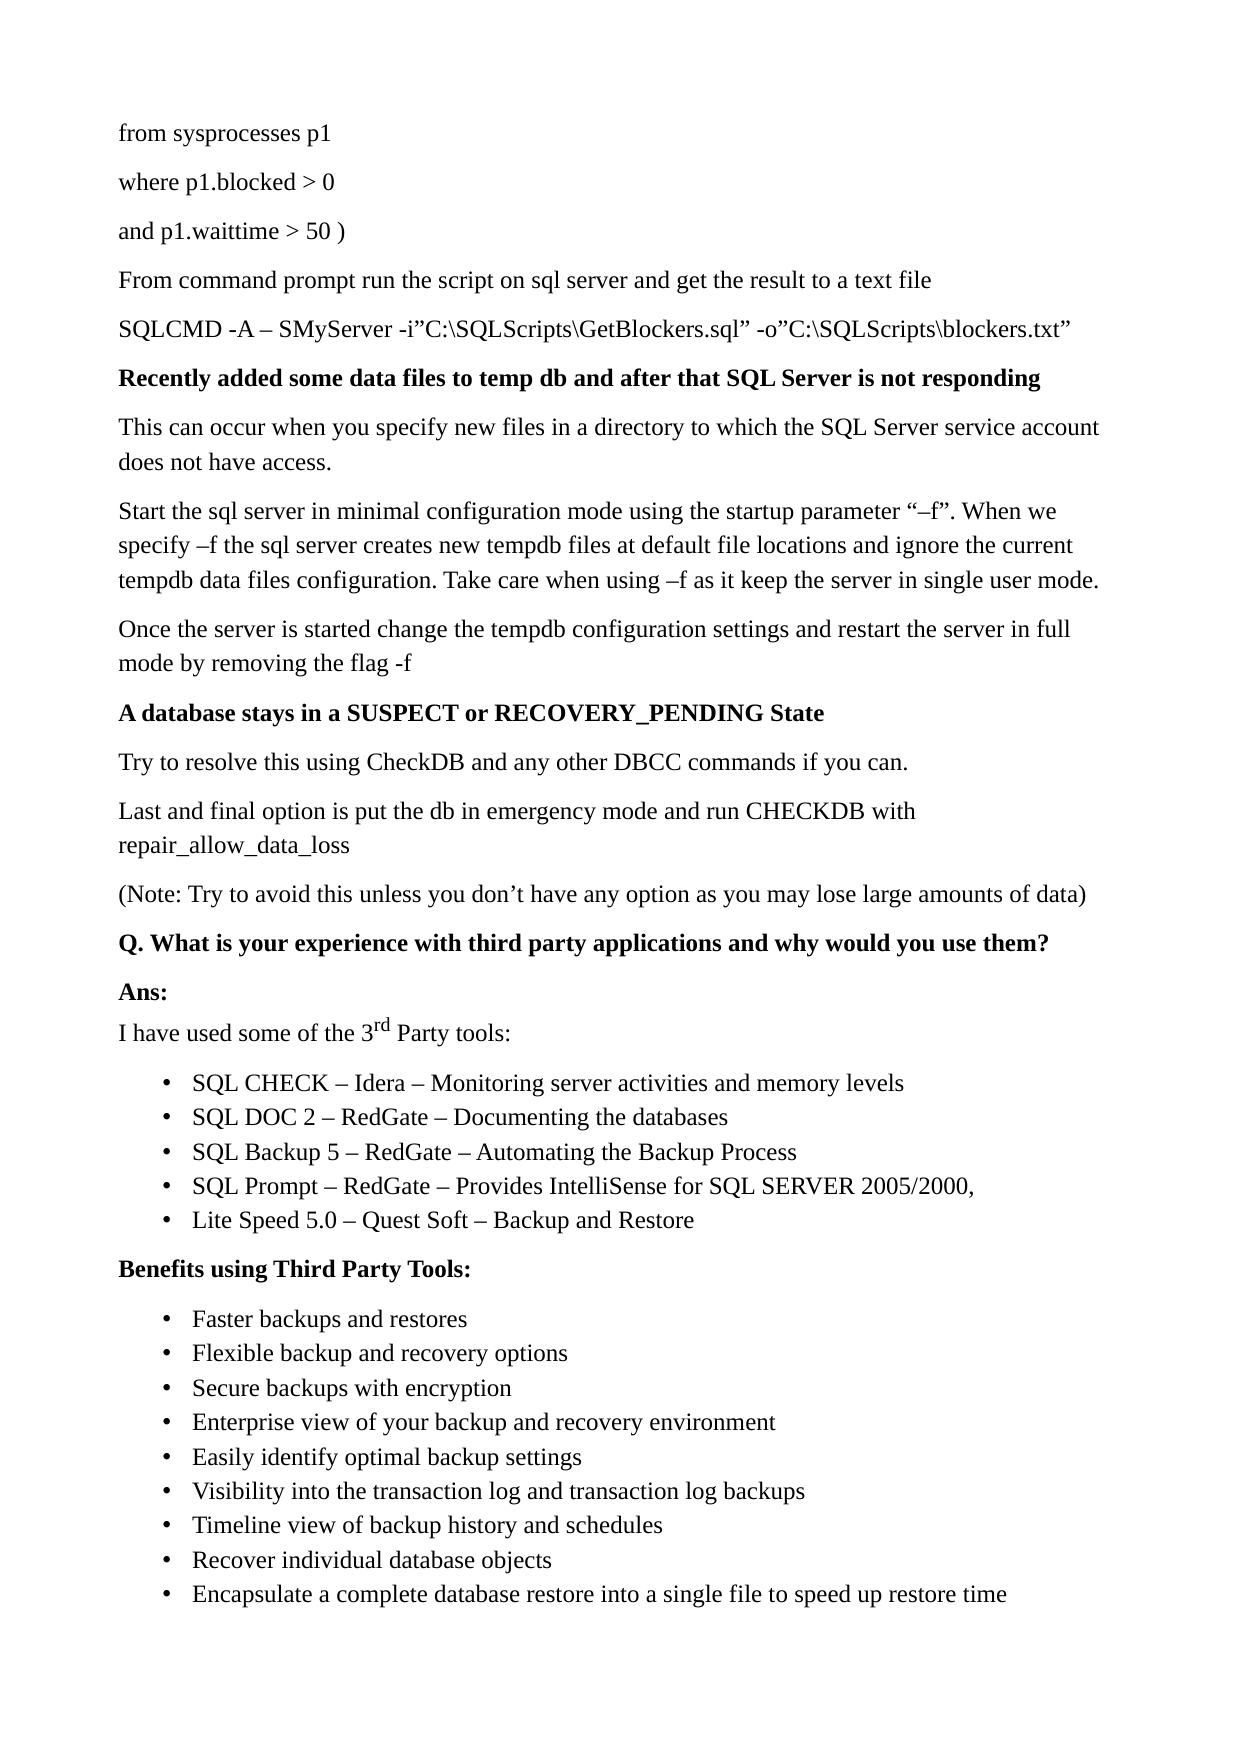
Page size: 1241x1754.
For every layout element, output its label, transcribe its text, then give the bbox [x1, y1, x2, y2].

text and p1.waittime > 50 ) [118, 216, 1122, 245]
list Enterprise view of your backup and recovery environment [162, 1407, 1122, 1436]
list Faster backups and restores [162, 1304, 1122, 1332]
text (Note: Try to avoid this unless you don’t have any option as you may lose large amounts of data) [118, 879, 1122, 908]
list Flexible backup and recovery options [162, 1338, 1122, 1367]
text SQLCMD -A – SMyServer -i”C:\SQLScripts\GetBlockers.sql” -o”C:\SQLScripts\blockers.txt” [118, 314, 1122, 343]
text Start the sql server in minimal configuration mode using the startup parameter “–f”. When we specify –f the sql server creates new tempdb files at default file locations and ignore the current tempdb data files configuration. Take care when using –f as it keep the server in single user mode. [118, 496, 1122, 594]
list SQL CHECK – Idera – Monitoring server activities and memory levels [162, 1068, 1122, 1096]
text From command prompt run the script on sql server and get the result to a text file [118, 265, 1122, 294]
list Easily identify optimal backup settings [162, 1442, 1122, 1470]
list SQL DOC 2 – RedGate – Documenting the databases [162, 1102, 1122, 1131]
text Once the server is started change the tempdb configuration settings and restart the server in full mode by removing the flag -f [118, 614, 1122, 677]
text Q. What is your experience with third party applications and why would you use them? [118, 928, 1122, 957]
text Last and final option is put the db in emergency mode and run CHECKDB with repair_allow_data_loss [118, 796, 1122, 859]
text A database stays in a SUSPECT or RECOVERY_PENDING State [118, 698, 1122, 726]
list SQL Prompt – RedGate – Provides IntelliSense for SQL SERVER 2005/2000, [162, 1171, 1122, 1200]
text from sysprocesses p1 [118, 118, 1122, 147]
text Recently added some data files to temp db and after that SQL Server is not responding [118, 363, 1122, 392]
list Visibility into the transaction log and transaction log backups [162, 1476, 1122, 1505]
text where p1.blocked > 0 [118, 167, 1122, 196]
list SQL Backup 5 – RedGate – Automating the Backup Process [162, 1137, 1122, 1165]
text This can occur when you specify new files in a directory to which the SQL Server service account does not have access. [118, 412, 1122, 476]
list Secure backups with encryption [162, 1373, 1122, 1401]
list Encapsulate a complete database restore into a single file to speed up restore time [162, 1579, 1122, 1608]
text Benefits using Third Party Tools: [118, 1254, 1122, 1283]
list Recover individual database objects [162, 1545, 1122, 1574]
list Lite Speed 5.0 – Quest Soft – Backup and Restore [162, 1206, 1122, 1234]
list Timeline view of backup history and schedules [162, 1511, 1122, 1539]
text Ans: I have used some of the 3rd Party tools: [118, 977, 1122, 1046]
text Try to resolve this using CheckDB and any other DBCC commands if you can. [118, 747, 1122, 775]
